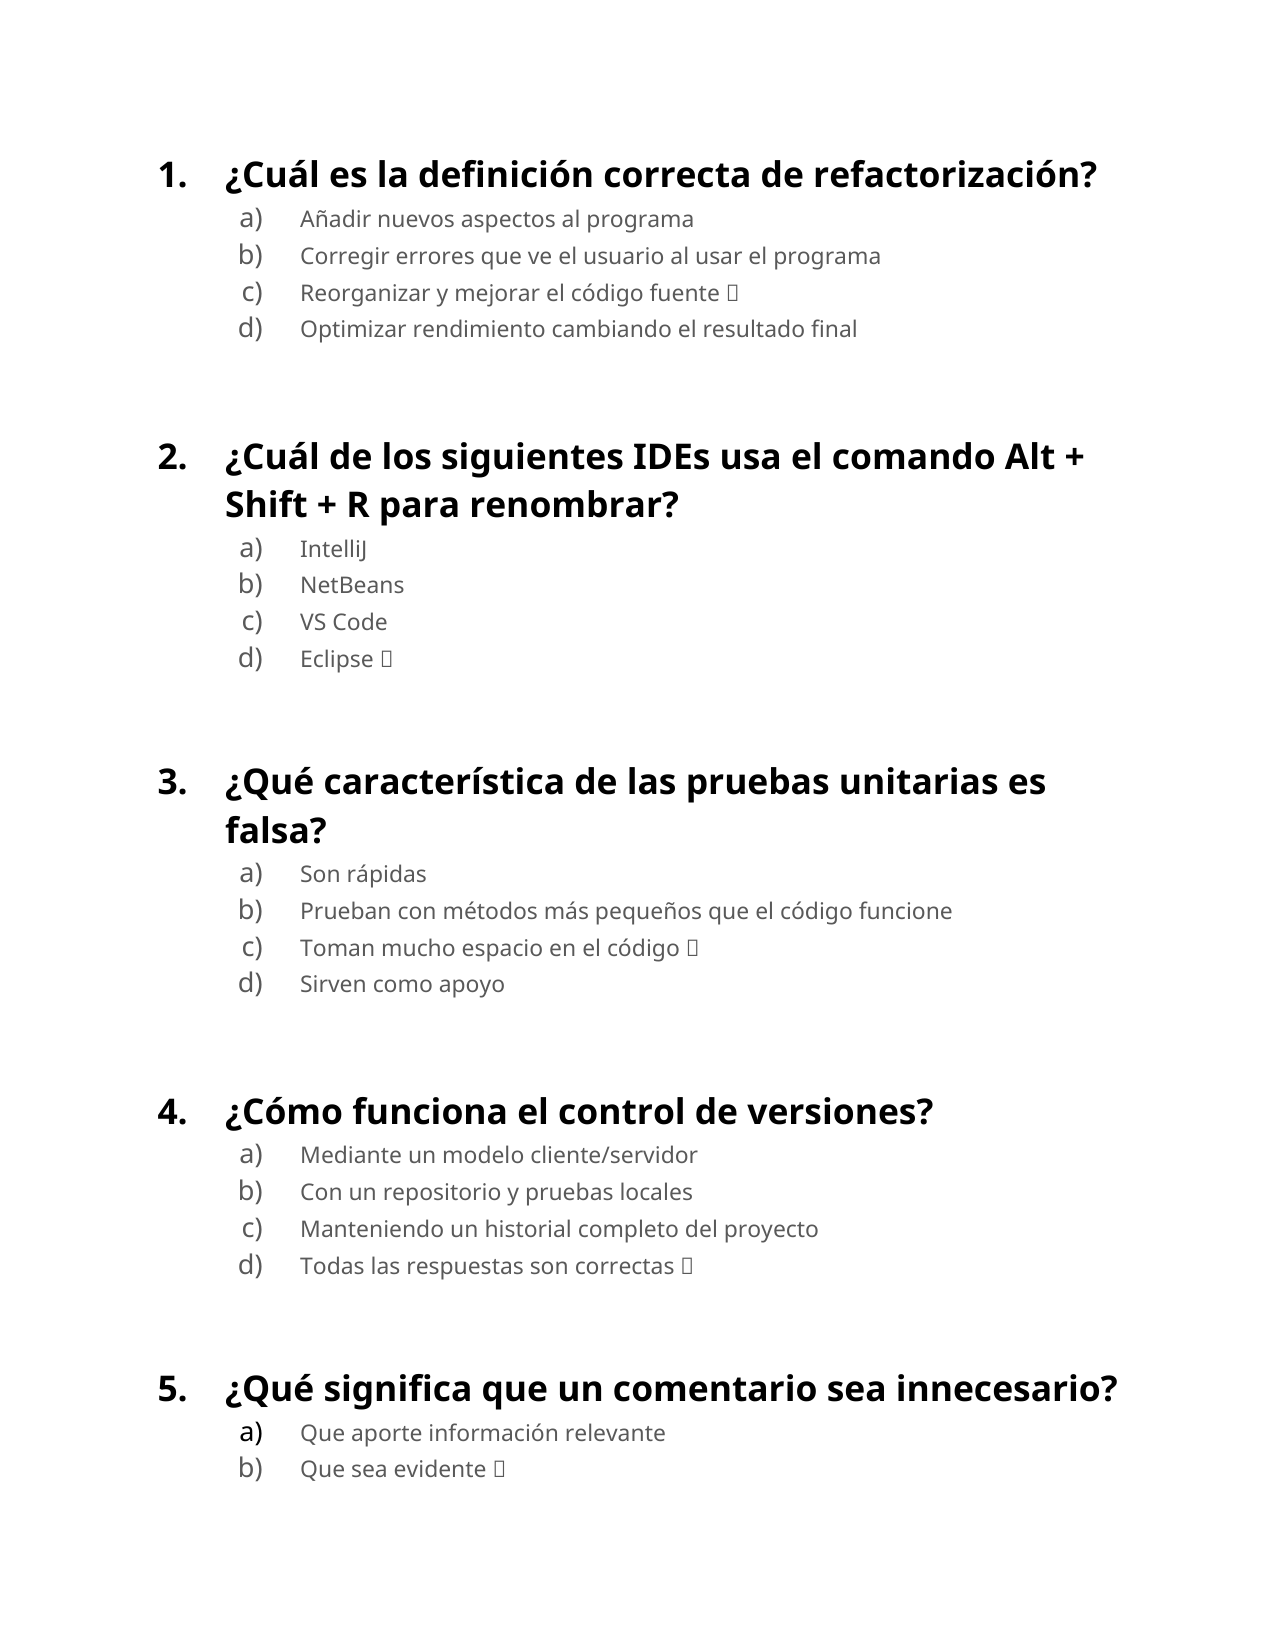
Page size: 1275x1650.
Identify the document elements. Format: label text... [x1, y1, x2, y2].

list IntelliJ [262, 528, 1125, 565]
list Optimizar rendimiento cambiando el resultado final [262, 309, 1125, 346]
list Eclipse ✅ [262, 639, 1125, 676]
list Con un repositorio y pruebas locales [262, 1172, 1125, 1209]
list ¿Cómo funciona el control de versiones? [187, 1087, 1125, 1135]
list Sirven como apoyo [262, 964, 1125, 1001]
list ¿Qué significa que un comentario sea innecesario? [187, 1364, 1125, 1412]
list Que aporte información relevante [262, 1412, 1125, 1449]
list Mediante un modelo cliente/servidor [262, 1135, 1125, 1172]
list ¿Cuál es la definición correcta de refactorización? [187, 150, 1125, 198]
list Que sea evidente ✅ [262, 1449, 1125, 1486]
list Todas las respuestas son correctas ✅ [262, 1246, 1125, 1282]
list Toman mucho espacio en el código ✅ [262, 927, 1125, 964]
list Reorganizar y mejorar el código fuente ✅ [262, 272, 1125, 309]
list Añadir nuevos aspectos al programa [262, 198, 1125, 235]
list ¿Qué característica de las pruebas unitarias es falsa? [187, 757, 1125, 853]
list Manteniendo un historial completo del proyecto [262, 1209, 1125, 1246]
list NetBeans [262, 565, 1125, 602]
list VS Code [262, 602, 1125, 639]
list Corregir errores que ve el usuario al usar el programa [262, 235, 1125, 272]
list Prueban con métodos más pequeños que el código funcione [262, 890, 1125, 927]
list Son rápidas [262, 853, 1125, 890]
list ¿Cuál de los siguientes IDEs usa el comando Alt + Shift + R para renombrar? [187, 432, 1125, 528]
